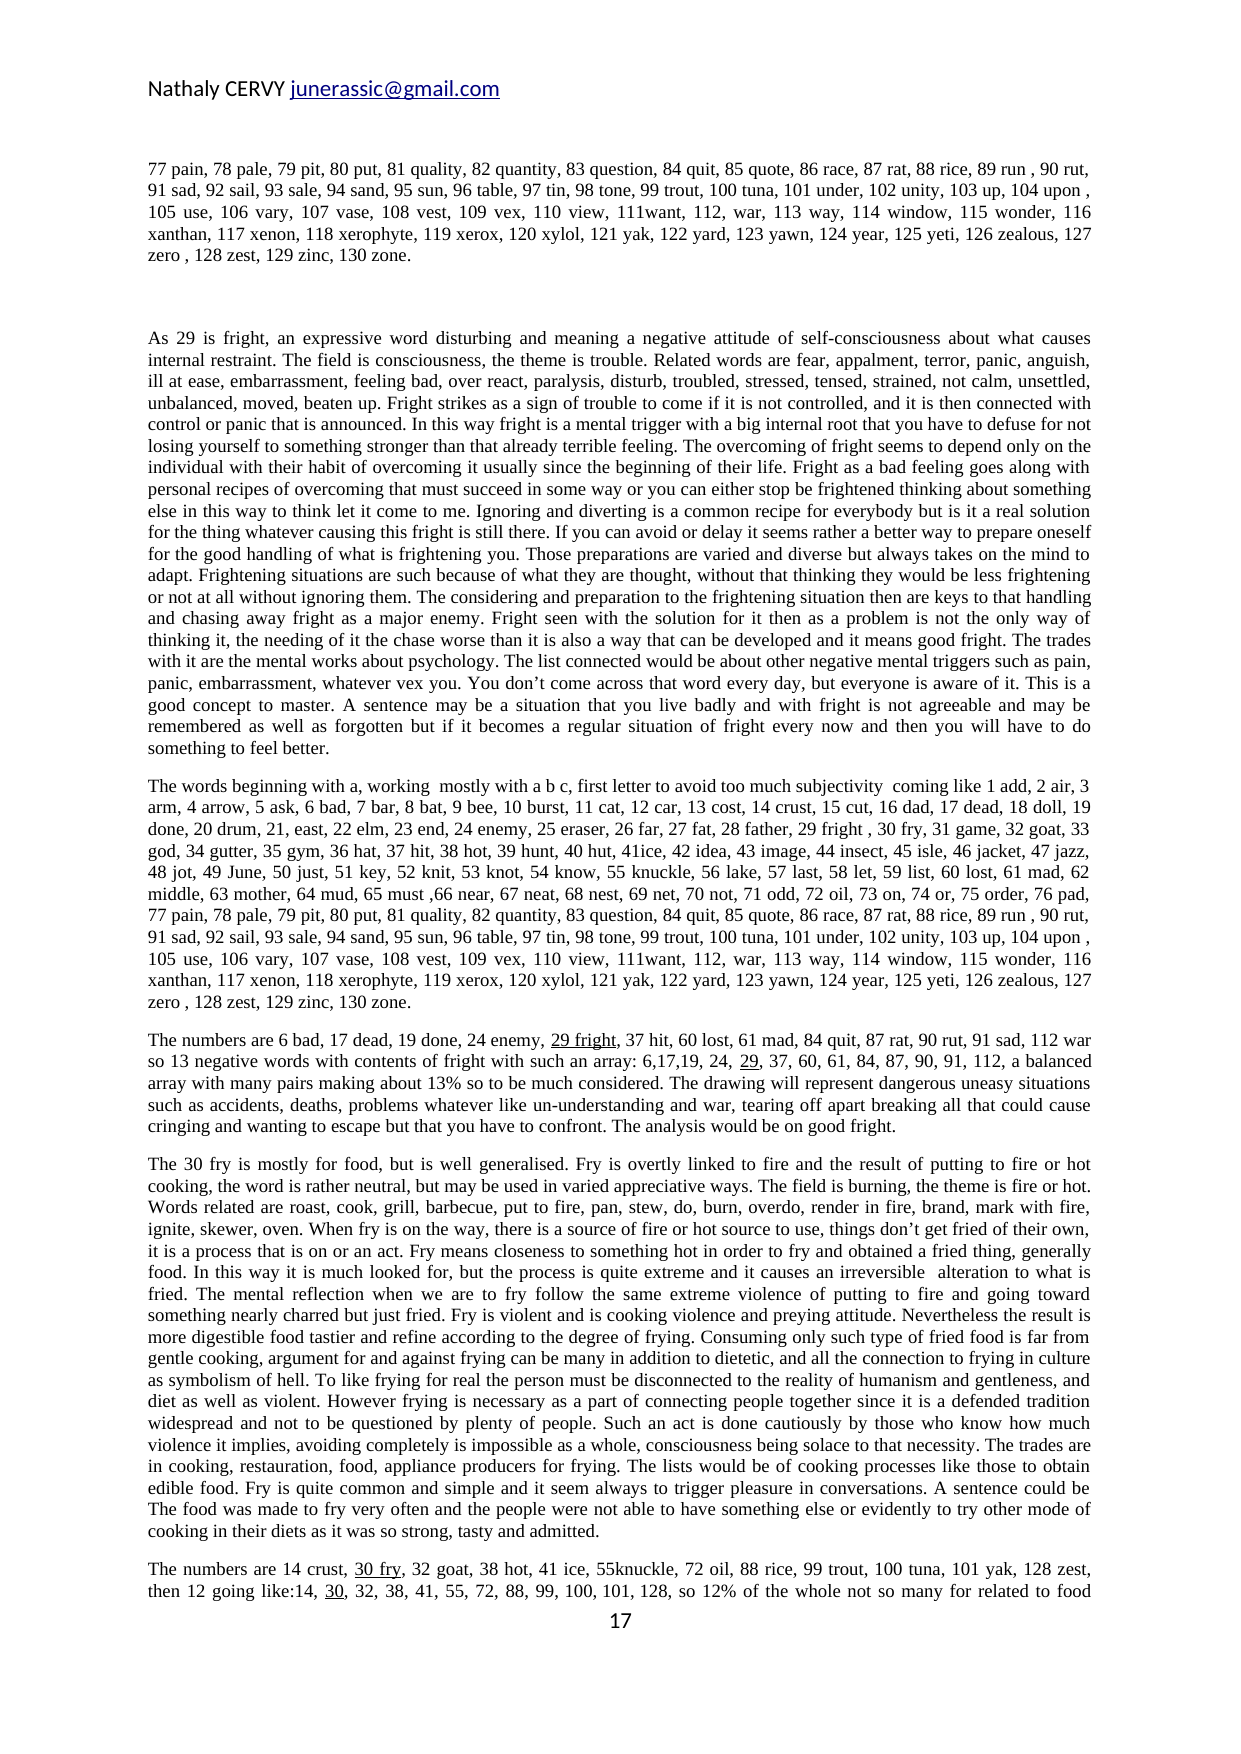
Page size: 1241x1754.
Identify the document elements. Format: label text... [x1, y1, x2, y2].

text The 30 fry is mostly for food, but is well generalised. Fry is overtly linked to fire and the result of putting to fire or hot cooking, the word is rather neutral, but may be used in varied appreciative ways. The field is burning, the theme is fire or hot. Words related are roast, cook, grill, barbecue, put to fire, pan, stew, do, burn, overdo, render in fire, brand, mark with fire, ignite, skewer, oven. When fry is on the way, there is a source of fire or hot source to use, things don’t get fried of their own, it is a process that is on or an act. Fry means closeness to something hot in order to fry and obtained a fried thing, generally food. In this way it is much looked for, but the process is quite extreme and it causes an irreversible alteration to what is fried. The mental reflection when we are to fry follow the same extreme violence of putting to fire and going toward something nearly charred but just fried. Fry is violent and is cooking violence and preying attitude. Nevertheless the result is more digestible food tastier and refine according to the degree of frying. Consuming only such type of fried food is far from gentle cooking, argument for and against frying can be many in addition to dietetic, and all the connection to frying in culture as symbolism of hell. To like frying for real the person must be disconnected to the reality of humanism and gentleness, and diet as well as violent. However frying is necessary as a part of connecting people together since it is a defended tradition widespread and not to be questioned by plenty of people. Such an act is done cautiously by those who know how much violence it implies, avoiding completely is impossible as a whole, consciousness being solace to that necessity. The trades are in cooking, restauration, food, appliance producers for frying. The lists would be of cooking processes like those to obtain edible food. Fry is quite common and simple and it seem always to trigger pleasure in conversations. A sentence could be The food was made to fry very often and the people were not able to have something else or evidently to try other mode of cooking in their diets as it was so strong, tasty and admitted. [148, 1153, 1093, 1541]
text As 29 is fright, an expressive word disturbing and meaning a negative attitude of self-consciousness about what causes internal restraint. The field is consciousness, the theme is trouble. Related words are fear, appalment, terror, panic, anguish, ill at ease, embarrassment, feeling bad, over react, paralysis, disturb, troubled, stressed, tensed, strained, not calm, unsettled, unbalanced, moved, beaten up. Fright strikes as a sign of trouble to come if it is not controlled, and it is then connected with control or panic that is announced. In this way fright is a mental trigger with a big internal root that you have to defuse for not losing yourself to something stronger than that already terrible feeling. The overcoming of fright seems to depend only on the individual with their habit of overcoming it usually since the beginning of their life. Fright as a bad feeling goes along with personal recipes of overcoming that must succeed in some way or you can either stop be frightened thinking about something else in this way to think let it come to me. Ignoring and diverting is a common recipe for everybody but is it a real solution for the thing whatever causing this fright is still there. If you can avoid or delay it seems rather a better way to prepare oneself for the good handling of what is frightening you. Those preparations are varied and diverse but always takes on the mind to adapt. Frightening situations are such because of what they are thought, without that thinking they would be less frightening or not at all without ignoring them. The considering and preparation to the frightening situation then are keys to that handling and chasing away fright as a major enemy. Fright seen with the solution for it then as a problem is not the only way of thinking it, the needing of it the chase worse than it is also a way that can be developed and it means good fright. The trades with it are the mental works about psychology. The list connected would be about other negative mental triggers such as pain, panic, embarrassment, whatever vex you. You don’t come across that word every day, but everyone is aware of it. This is a good concept to master. A sentence may be a situation that you live badly and with fright is not agreeable and may be remembered as well as forgotten but if it becomes a regular situation of fright every now and then you will have to do something to feel better. [148, 327, 1093, 758]
text 77 pain, 78 pale, 79 pit, 80 put, 81 quality, 82 quantity, 83 question, 84 quit, 85 quote, 86 race, 87 rat, 88 rice, 89 run , 90 rut, 91 sad, 92 sail, 93 sale, 94 sand, 95 sun, 96 table, 97 tin, 98 tone, 99 trout, 100 tuna, 101 under, 102 unity, 103 up, 104 upon , 105 use, 106 vary, 107 vase, 108 vest, 109 vex, 110 view, 111want, 112, war, 113 way, 114 window, 115 wonder, 116 xanthan, 117 xenon, 118 xerophyte, 119 xerox, 120 xylol, 121 yak, 122 yard, 123 yawn, 124 year, 125 yeti, 126 zealous, 127 zero , 128 zest, 129 zinc, 130 zone. [148, 158, 1093, 266]
text The words beginning with a, working mostly with a b c, first letter to avoid too much subjectivity coming like 1 add, 2 air, 3 arm, 4 arrow, 5 ask, 6 bad, 7 bar, 8 bat, 9 bee, 10 burst, 11 cat, 12 car, 13 cost, 14 crust, 15 cut, 16 dad, 17 dead, 18 doll, 19 done, 20 drum, 21, east, 22 elm, 23 end, 24 enemy, 25 eraser, 26 far, 27 fat, 28 father, 29 fright , 30 fry, 31 game, 32 goat, 33 god, 34 gutter, 35 gym, 36 hat, 37 hit, 38 hot, 39 hunt, 40 hut, 41ice, 42 idea, 43 image, 44 insect, 45 isle, 46 jacket, 47 jazz, 48 jot, 49 June, 50 just, 51 key, 52 knit, 53 knot, 54 know, 55 knuckle, 56 lake, 57 last, 58 let, 59 list, 60 lost, 61 mad, 62 middle, 63 mother, 64 mud, 65 must ,66 near, 67 neat, 68 nest, 69 net, 70 not, 71 odd, 72 oil, 73 on, 74 or, 75 order, 76 pad, 77 pain, 78 pale, 79 pit, 80 put, 81 quality, 82 quantity, 83 question, 84 quit, 85 quote, 86 race, 87 rat, 88 rice, 89 run , 90 rut, 91 sad, 92 sail, 93 sale, 94 sand, 95 sun, 96 table, 97 tin, 98 tone, 99 trout, 100 tuna, 101 under, 102 unity, 103 up, 104 upon , 105 use, 106 vary, 107 vase, 108 vest, 109 vex, 110 view, 111want, 112, war, 113 way, 114 window, 115 wonder, 116 xanthan, 117 xenon, 118 xerophyte, 119 xerox, 120 xylol, 121 yak, 122 yard, 123 yawn, 124 year, 125 yeti, 126 zealous, 127 zero , 128 zest, 129 zinc, 130 zone. [148, 775, 1093, 1012]
text The numbers are 6 bad, 17 dead, 19 done, 24 enemy, 29 fright, 37 hit, 60 lost, 61 mad, 84 quit, 87 rat, 90 rut, 91 sad, 112 war so 13 negative words with contents of fright with such an array: 6,17,19, 24, 29, 37, 60, 61, 84, 87, 90, 91, 112, a balanced array with many pairs making about 13% so to be much considered. The drawing will represent dangerous uneasy situations such as accidents, deaths, problems whatever like un-understanding and war, tearing off apart breaking all that could cause cringing and wanting to escape but that you have to confront. The analysis would be on good fright. [148, 1029, 1093, 1137]
text The numbers are 14 crust, 30 fry, 32 goat, 38 hot, 41 ice, 55knuckle, 72 oil, 88 rice, 99 trout, 100 tuna, 101 yak, 128 zest, then 12 going like:14, 30, 32, 38, 41, 55, 72, 88, 99, 100, 101, 128, so 12% of the whole not so many for related to food [148, 1558, 1093, 1601]
